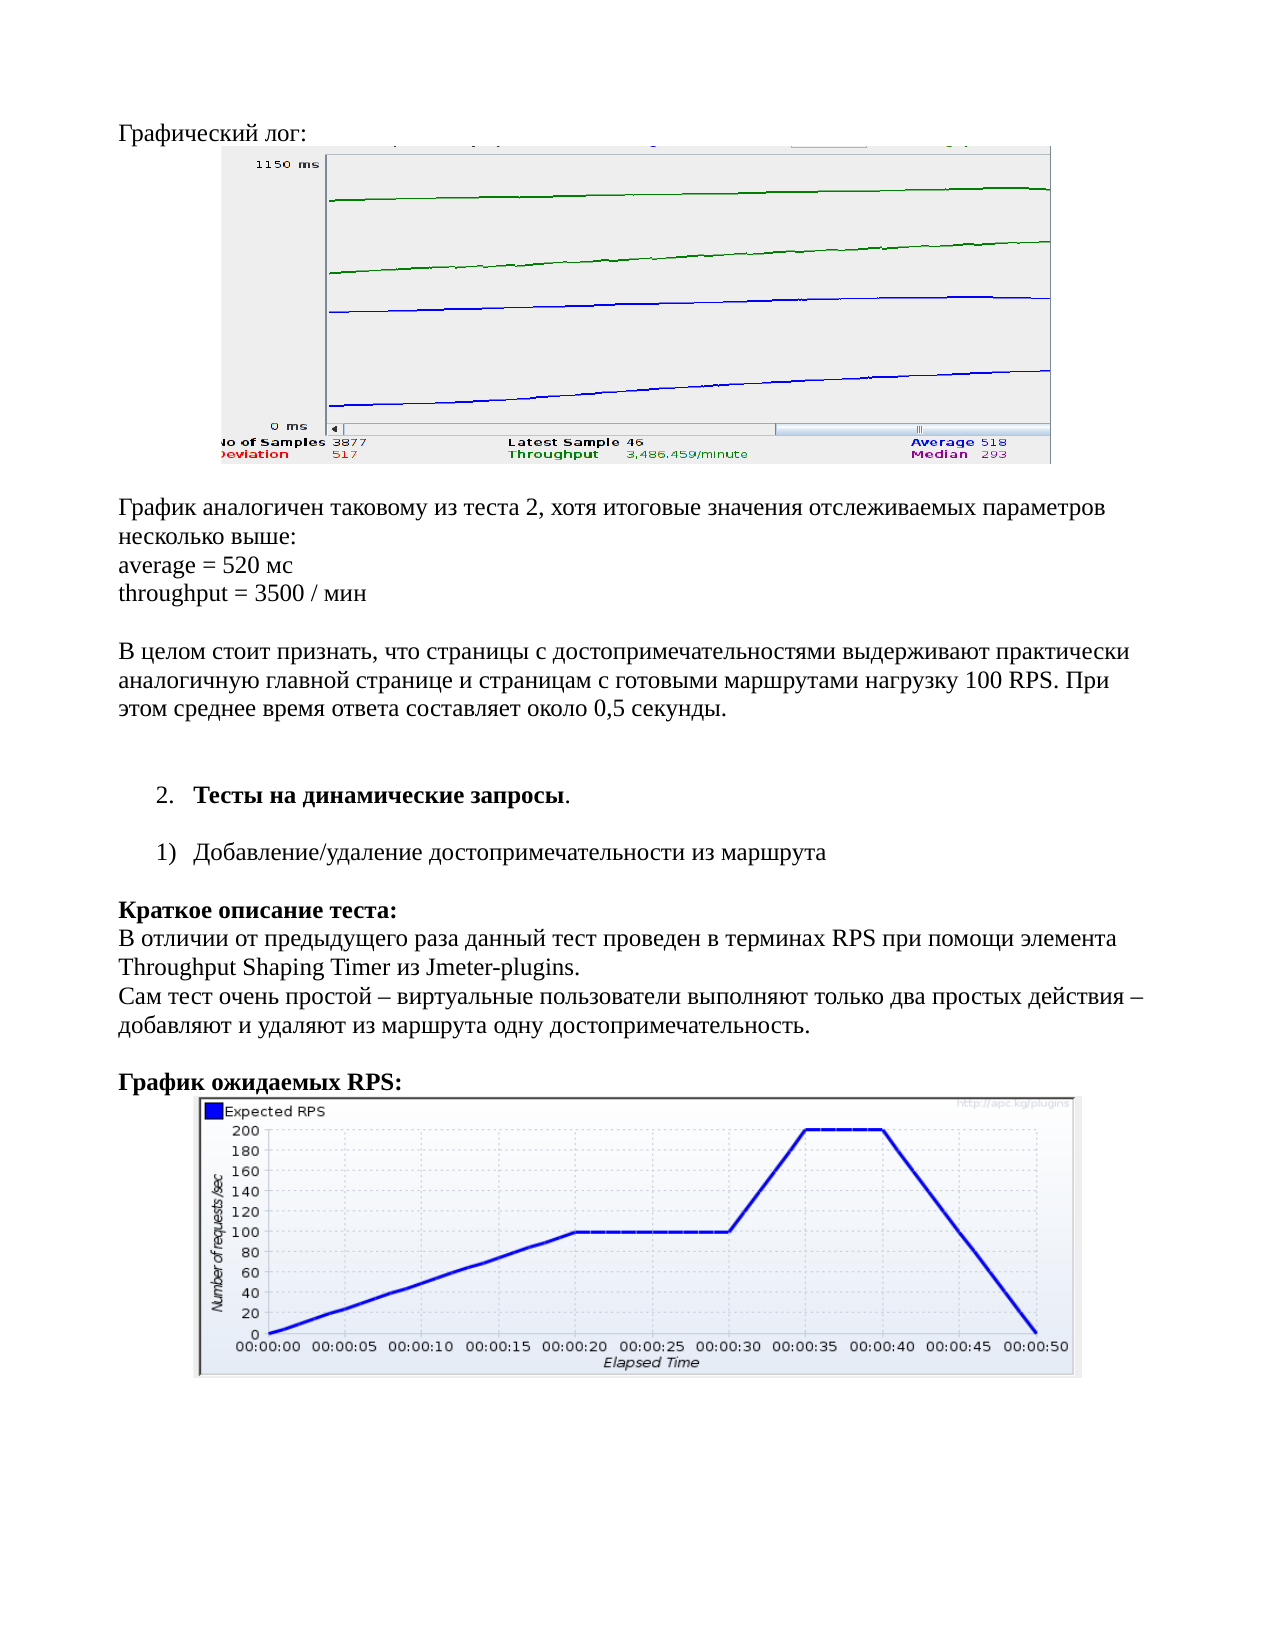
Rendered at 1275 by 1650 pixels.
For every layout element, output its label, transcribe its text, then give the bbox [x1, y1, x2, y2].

text throughput = 3500 / мин [118, 578, 1157, 607]
picture [221, 146, 1054, 464]
text В целом стоит признать, что страницы с достопримечательностями выдерживают практически аналогичную главной странице и страницам с готовыми маршрутами нагрузку 100 RPS. При этом среднее время ответа составляет около 0,5 секунды. [118, 636, 1157, 722]
list Добавление/удаление достопримечательности из маршрута [156, 837, 1157, 866]
text Сам тест очень простой – виртуальные пользователи выполняют только два простых действия – добавляют и удаляют из маршрута одну достопримечательность. [118, 981, 1157, 1038]
text График ожидаемых RPS: [118, 1067, 1157, 1096]
picture [193, 1096, 1082, 1378]
text Графический лог: [118, 118, 1157, 147]
text В отличии от предыдущего раза данный тест проведен в терминах RPS при помощи элемента Throughput Shaping Timer из Jmeter-plugins. [118, 923, 1157, 981]
text average = 520 мс [118, 550, 1157, 578]
list Тесты на динамические запросы. [156, 780, 1157, 808]
text График аналогичен таковому из теста 2, хотя итоговые значения отслеживаемых параметров несколько выше: [118, 492, 1157, 550]
text Краткое описание теста: [118, 895, 1157, 923]
